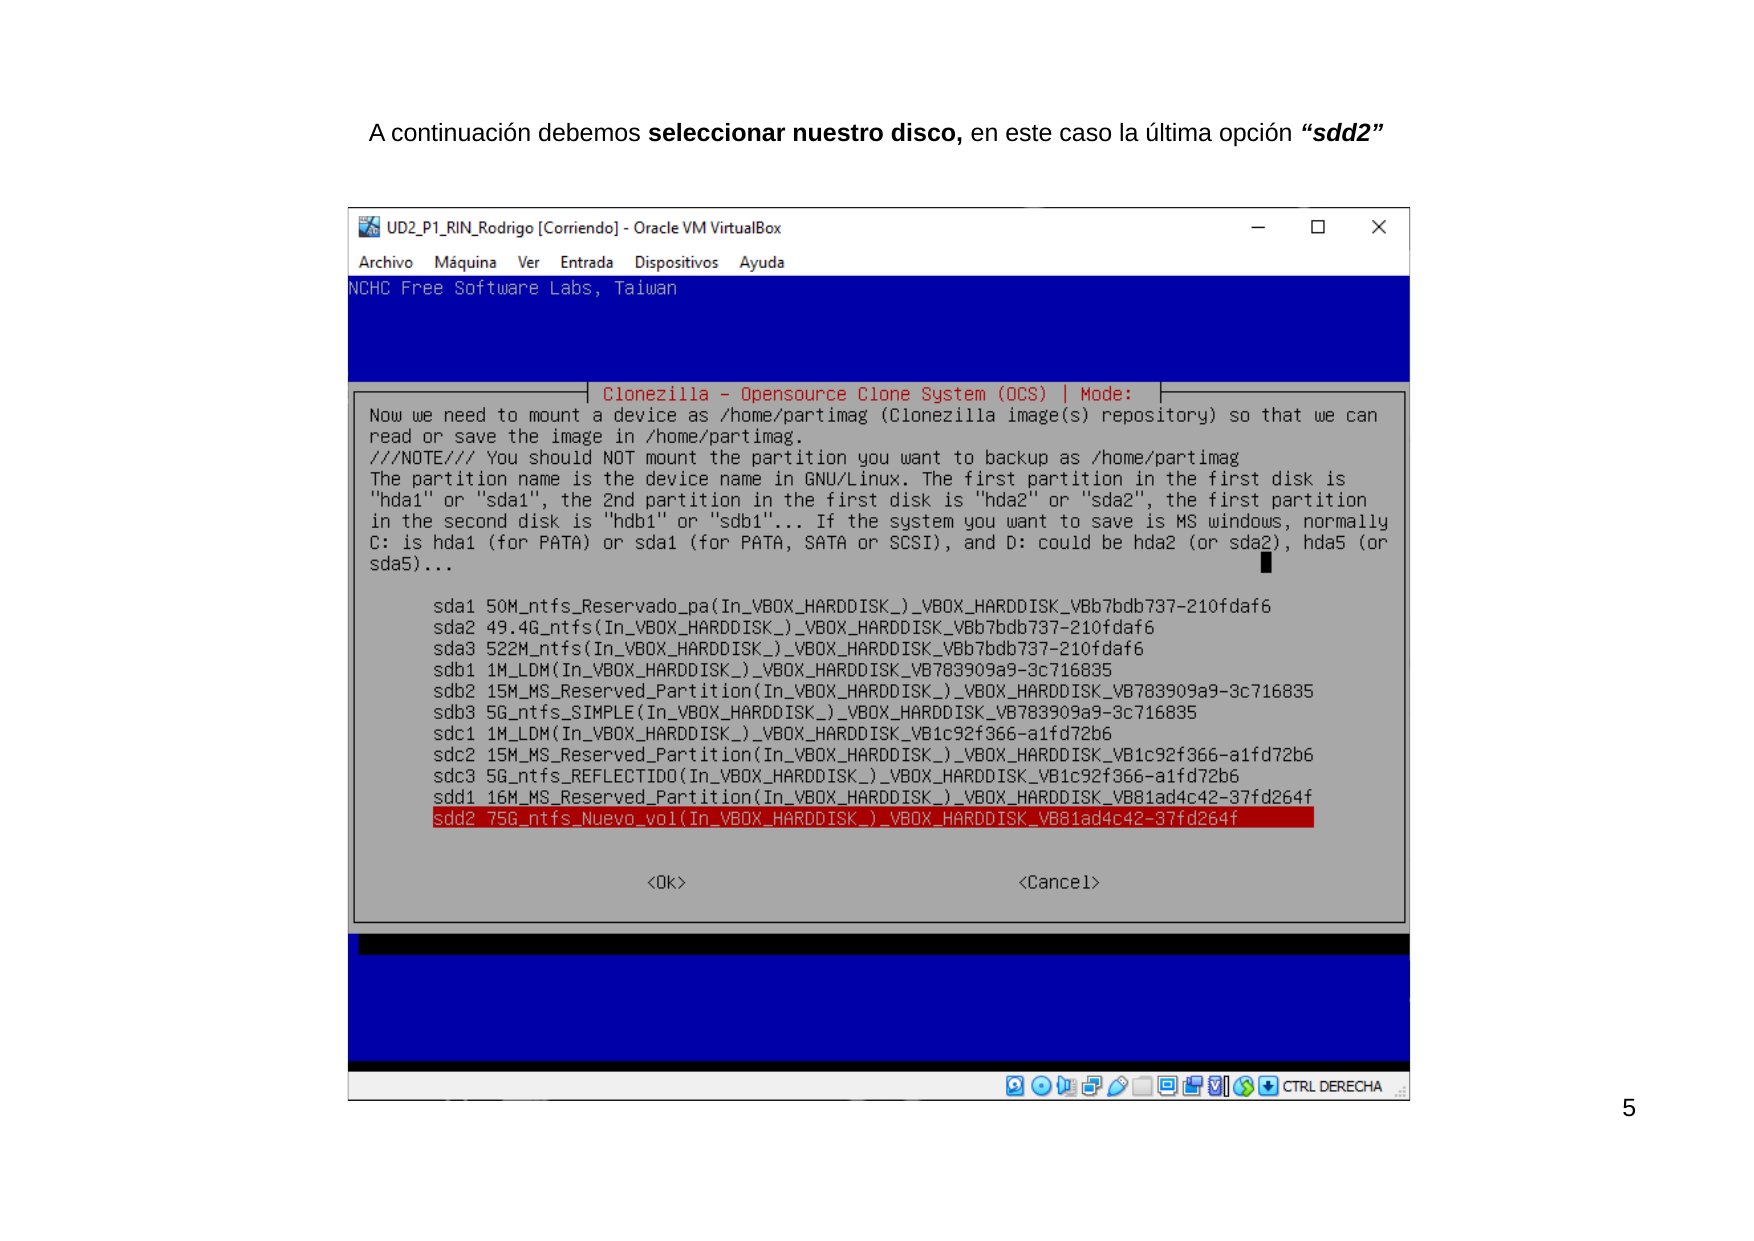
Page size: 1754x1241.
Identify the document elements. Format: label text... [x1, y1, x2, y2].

text A continuación debemos seleccionar nuestro disco, en este caso la última opción “sdd2” [118, 118, 1636, 147]
picture [347, 207, 1410, 1101]
